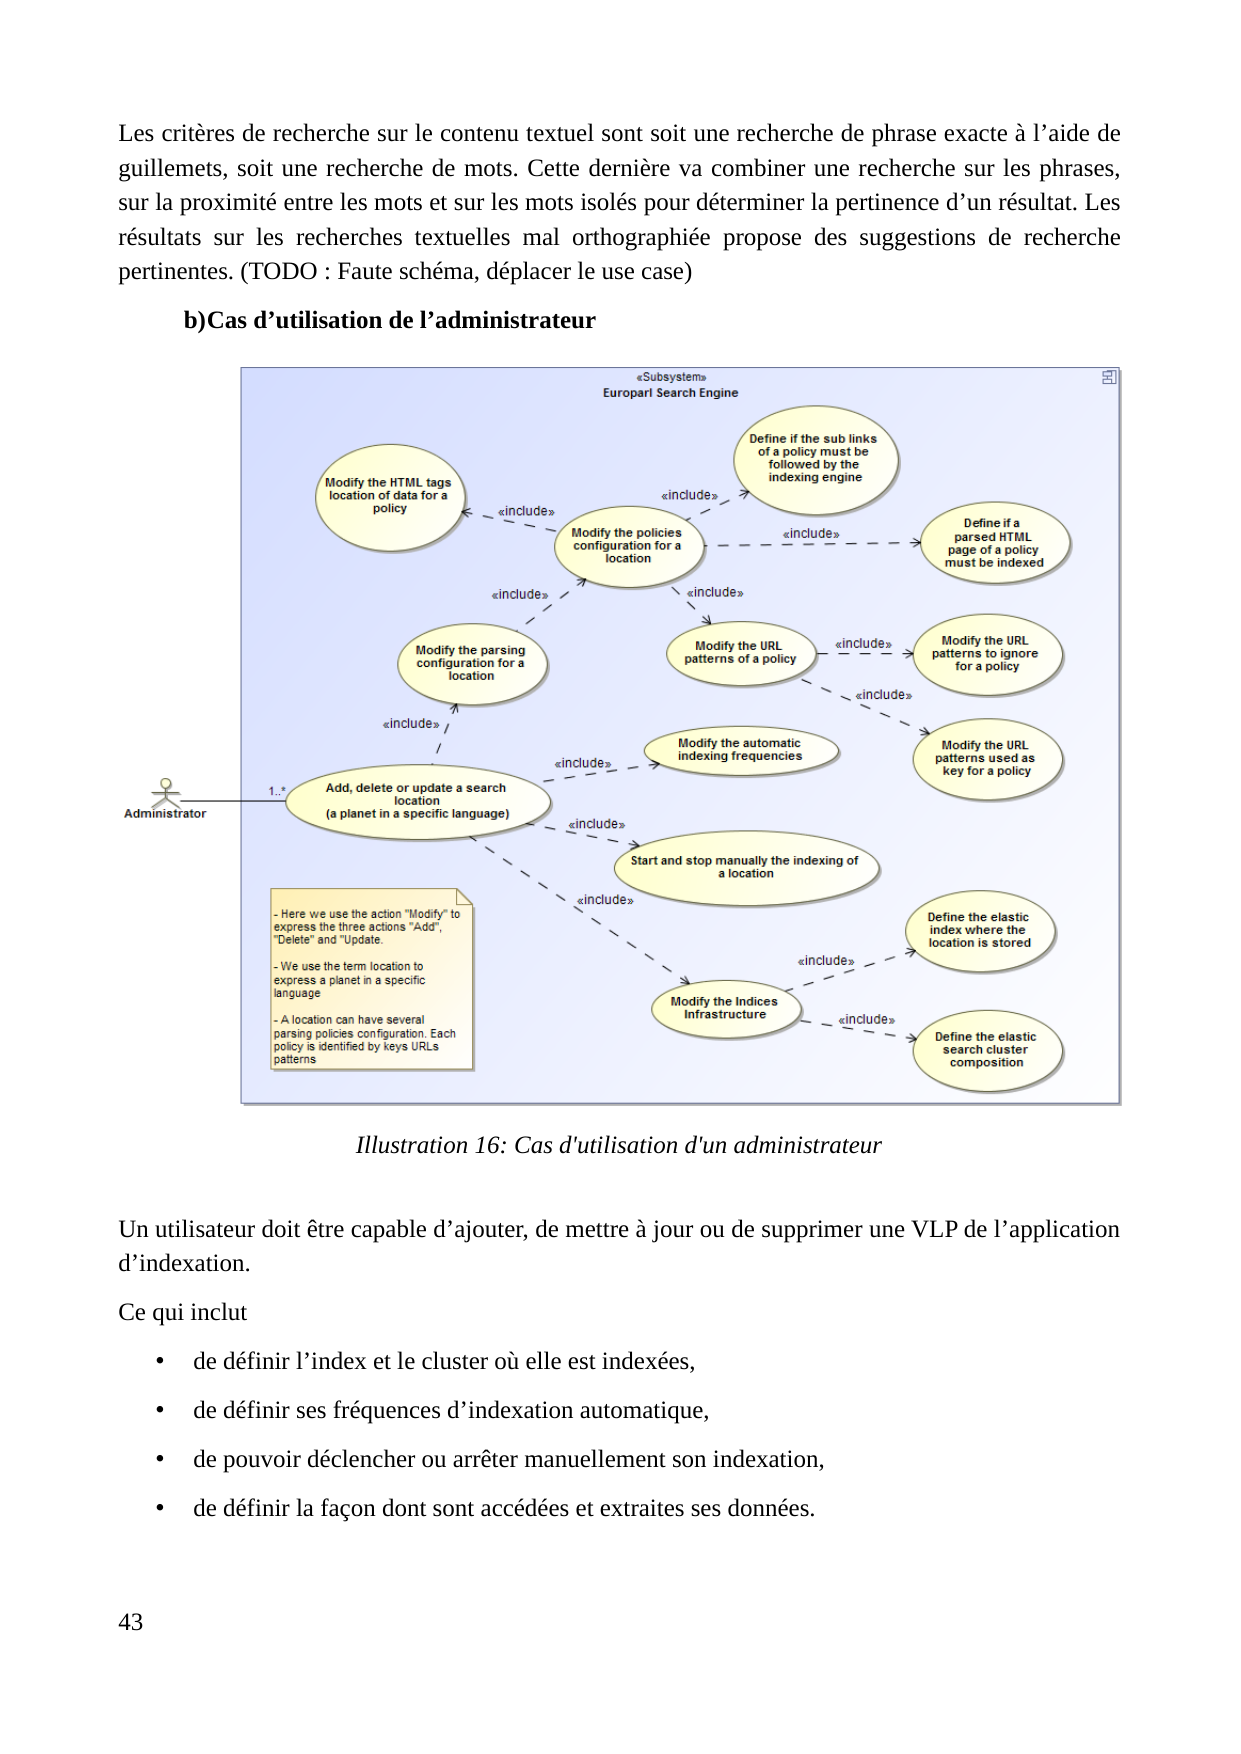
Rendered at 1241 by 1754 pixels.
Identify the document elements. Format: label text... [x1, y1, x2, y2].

subtitle Cas d’utilisation de l’administrateur [177, 305, 1122, 334]
text Ce qui inclut [118, 1297, 1122, 1326]
text Un utilisateur doit être capable d’ajouter, de mettre à jour ou de supprimer une VLP de l’application d’indexation. [118, 1214, 1122, 1277]
list de définir l’index et le cluster où elle est indexées, [156, 1346, 1122, 1375]
list de définir la façon dont sont accédées et extraites ses données. [156, 1493, 1122, 1522]
list de définir ses fréquences d’indexation automatique, [156, 1395, 1122, 1424]
text Les critères de recherche sur le contenu textuel sont soit une recherche de phrase exacte à l’aide de guillemets, soit une recherche de mots. Cette dernière va combiner une recherche sur les phrases, sur la proximité entre les mots et sur les mots isolés pour déterminer la pertinence d’un résultat. Les résultats sur les recherches textuelles mal orthographiée propose des suggestions de recherche pertinentes. (TODO : Faute schéma, déplacer le use case) [118, 118, 1122, 285]
list de pouvoir déclencher ou arrêter manuellement son indexation, [156, 1444, 1122, 1473]
text Illustration 16: Cas d'utilisation d'un administrateur [118, 367, 1122, 1159]
